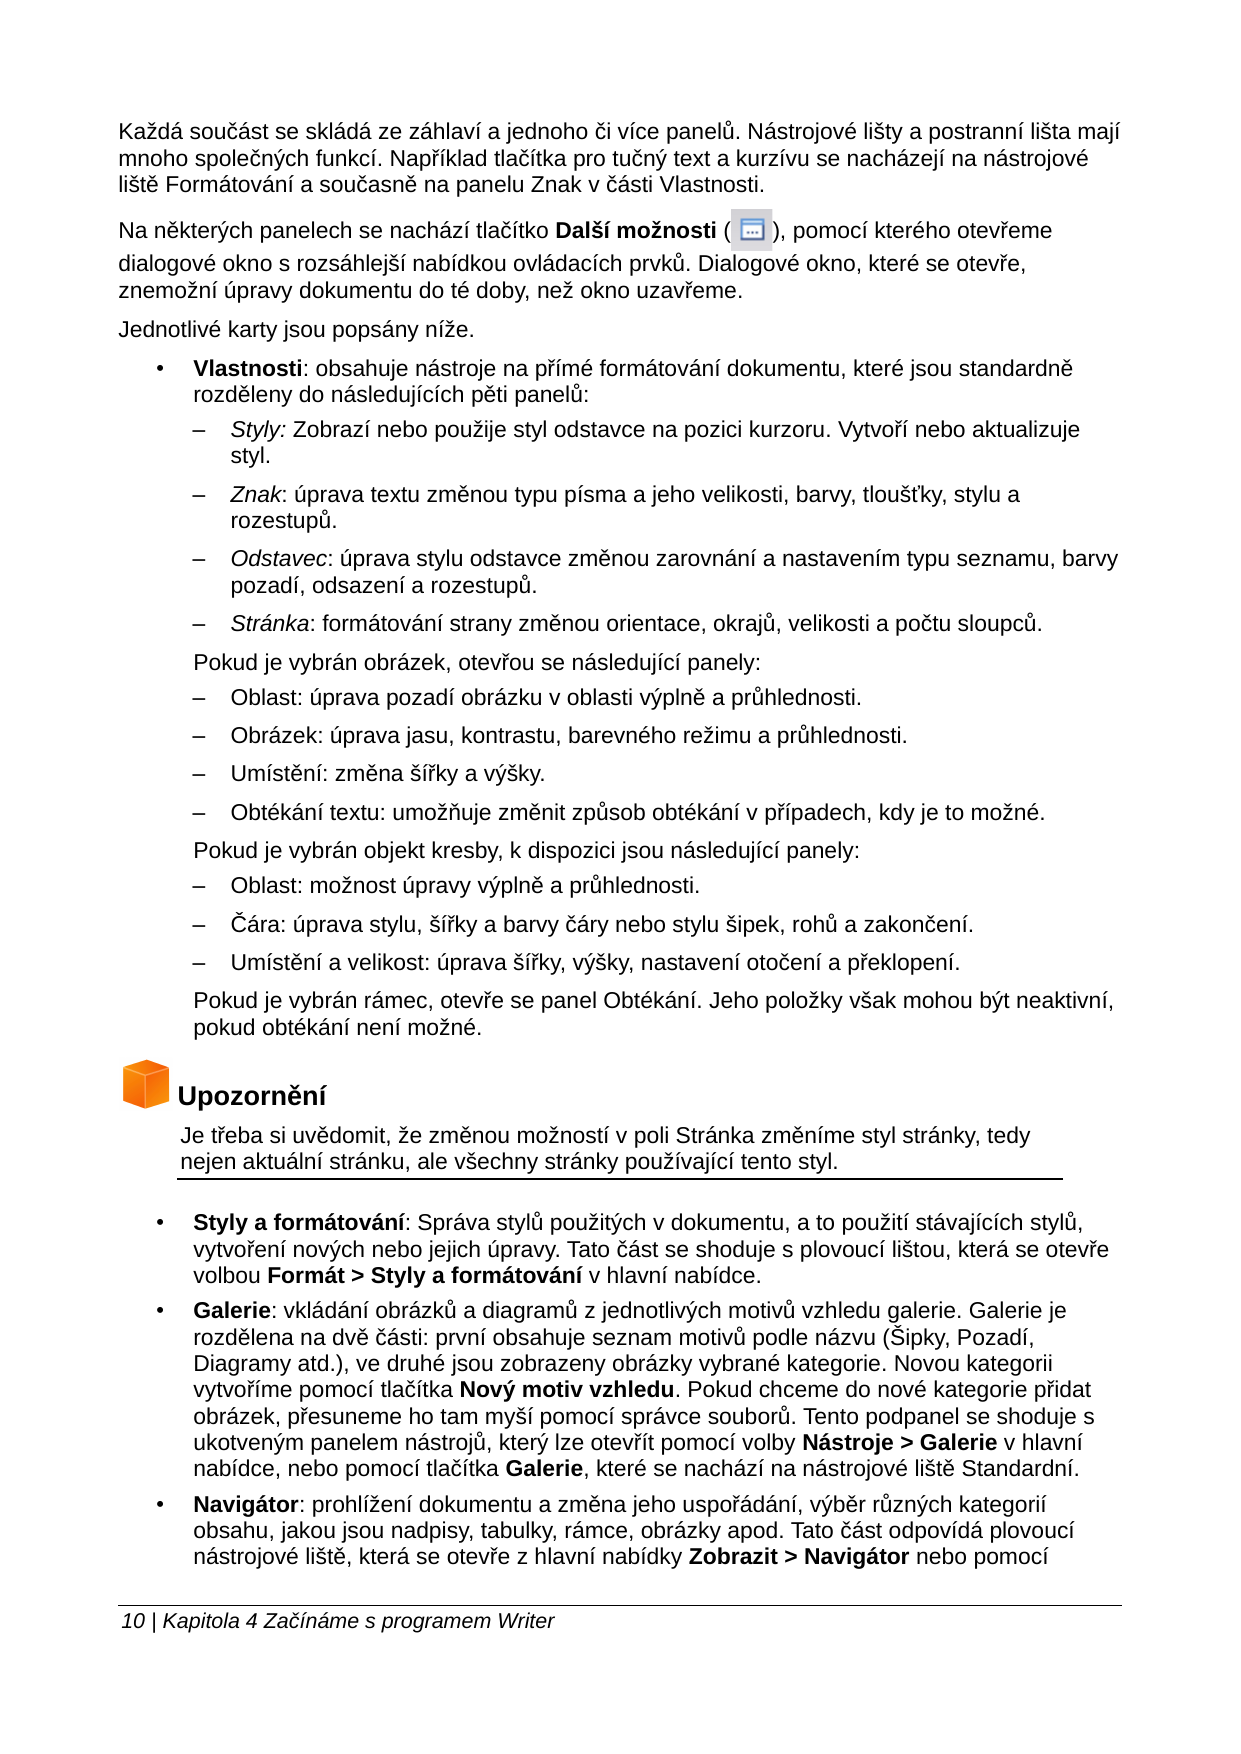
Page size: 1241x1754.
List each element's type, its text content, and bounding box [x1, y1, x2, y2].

subtitle Upozornění [118, 1056, 1122, 1111]
list Pokud je vybrán objekt kresby, k dispozici jsou následující panely: [193, 837, 1122, 863]
list Obtékání textu: umožňuje změnit způsob obtékání v případech, kdy je to možné. [192, 799, 1122, 825]
list Znak: úprava textu změnou typu písma a jeho velikosti, barvy, tloušťky, stylu a rozestupů. [192, 481, 1122, 533]
list Pokud je vybrán obrázek, otevřou se následující panely: [193, 648, 1122, 675]
text Jednotlivé karty jsou popsány níže. [118, 316, 1122, 342]
list Oblast: možnost úpravy výplně a průhlednosti. [192, 872, 1122, 898]
text Každá součást se skládá ze záhlaví a jednoho či více panelů. Nástrojové lišty a postranní lišta mají mnoho společných funkcí. Například tlačítka pro tučný text a kurzívu se nacházejí na nástrojové liště Formátování a současně na panelu Znak v části Vlastnosti. [118, 118, 1122, 197]
list Obrázek: úprava jasu, kontrastu, barevného režimu a průhlednosti. [192, 722, 1122, 748]
list Stránka: formátování strany změnou orientace, okrajů, velikosti a počtu sloupců. [192, 610, 1122, 636]
list Vlastnosti: obsahuje nástroje na přímé formátování dokumentu, které jsou standardně rozděleny do následujících pěti panelů: [156, 354, 1122, 407]
list Pokud je vybrán rámec, otevře se panel Obtékání. Jeho položky však mohou být neaktivní, pokud obtékání není možné. [193, 987, 1122, 1040]
list Navigátor: prohlížení dokumentu a změna jeho uspořádání, výběr různých kategorií obsahu, jakou jsou nadpisy, tabulky, rámce, obrázky apod. Tato část odpovídá plovoucí nástrojové liště, která se otevře z hlavní nabídky Zobrazit > Navigátor nebo pomocí [156, 1491, 1122, 1569]
list Umístění a velikost: úprava šířky, výšky, nastavení otočení a překlopení. [192, 949, 1122, 975]
list Čára: úprava stylu, šířky a barvy čáry nebo stylu šipek, rohů a zakončení. [192, 911, 1122, 937]
picture [119, 1057, 173, 1111]
list Galerie: vkládání obrázků a diagramů z jednotlivých motivů vzhledu galerie. Galerie je rozdělena na dvě části: první obsahuje seznam motivů podle názvu (Šipky, Pozadí, Diagramy atd.), ve druhé jsou zobrazeny obrázky vybrané kategorie. Novou kategorii vytvoříme pomocí tlačítka Nový motiv vzhledu. Pokud chceme do nové kategorie přidat obrázek, přesuneme ho tam myší pomocí správce souborů. Tento podpanel se shoduje s ukotveným panelem nástrojů, který lze otevřít pomocí volby Nástroje > Galerie v hlavní nabídce, nebo pomocí tlačítka Galerie, které se nachází na nástrojové liště Standardní. [156, 1297, 1122, 1482]
picture [731, 209, 773, 251]
list Umístění: změna šířky a výšky. [192, 760, 1122, 787]
list Odstavec: úprava stylu odstavce změnou zarovnání a nastavením typu seznamu, barvy pozadí, odsazení a rozestupů. [192, 545, 1122, 598]
text Na některých panelech se nachází tlačítko Další možnosti (), pomocí kterého otevřeme dialogové okno s rozsáhlejší nabídkou ovládacích prvků. Dialogové okno, které se otevře, znemožní úpravy dokumentu do té doby, než okno uzavřeme. [118, 210, 1122, 303]
list Oblast: úprava pozadí obrázku v oblasti výplně a průhlednosti. [192, 684, 1122, 710]
list Styly a formátování: Správa stylů použitých v dokumentu, a to použití stávajících stylů, vytvoření nových nebo jejich úpravy. Tato část se shoduje s plovoucí lištou, která se otevře volbou Formát > Styly a formátování v hlavní nabídce. [156, 1209, 1122, 1288]
text Je třeba si uvědomit, že změnou možností v poli Stránka změníme styl stránky, tedy nejen aktuální stránku, ale všechny stránky používající tento styl. [177, 1119, 1063, 1178]
list Styly: Zobrazí nebo použije styl odstavce na pozici kurzoru. Vytvoří nebo aktualizuje styl. [192, 416, 1122, 469]
